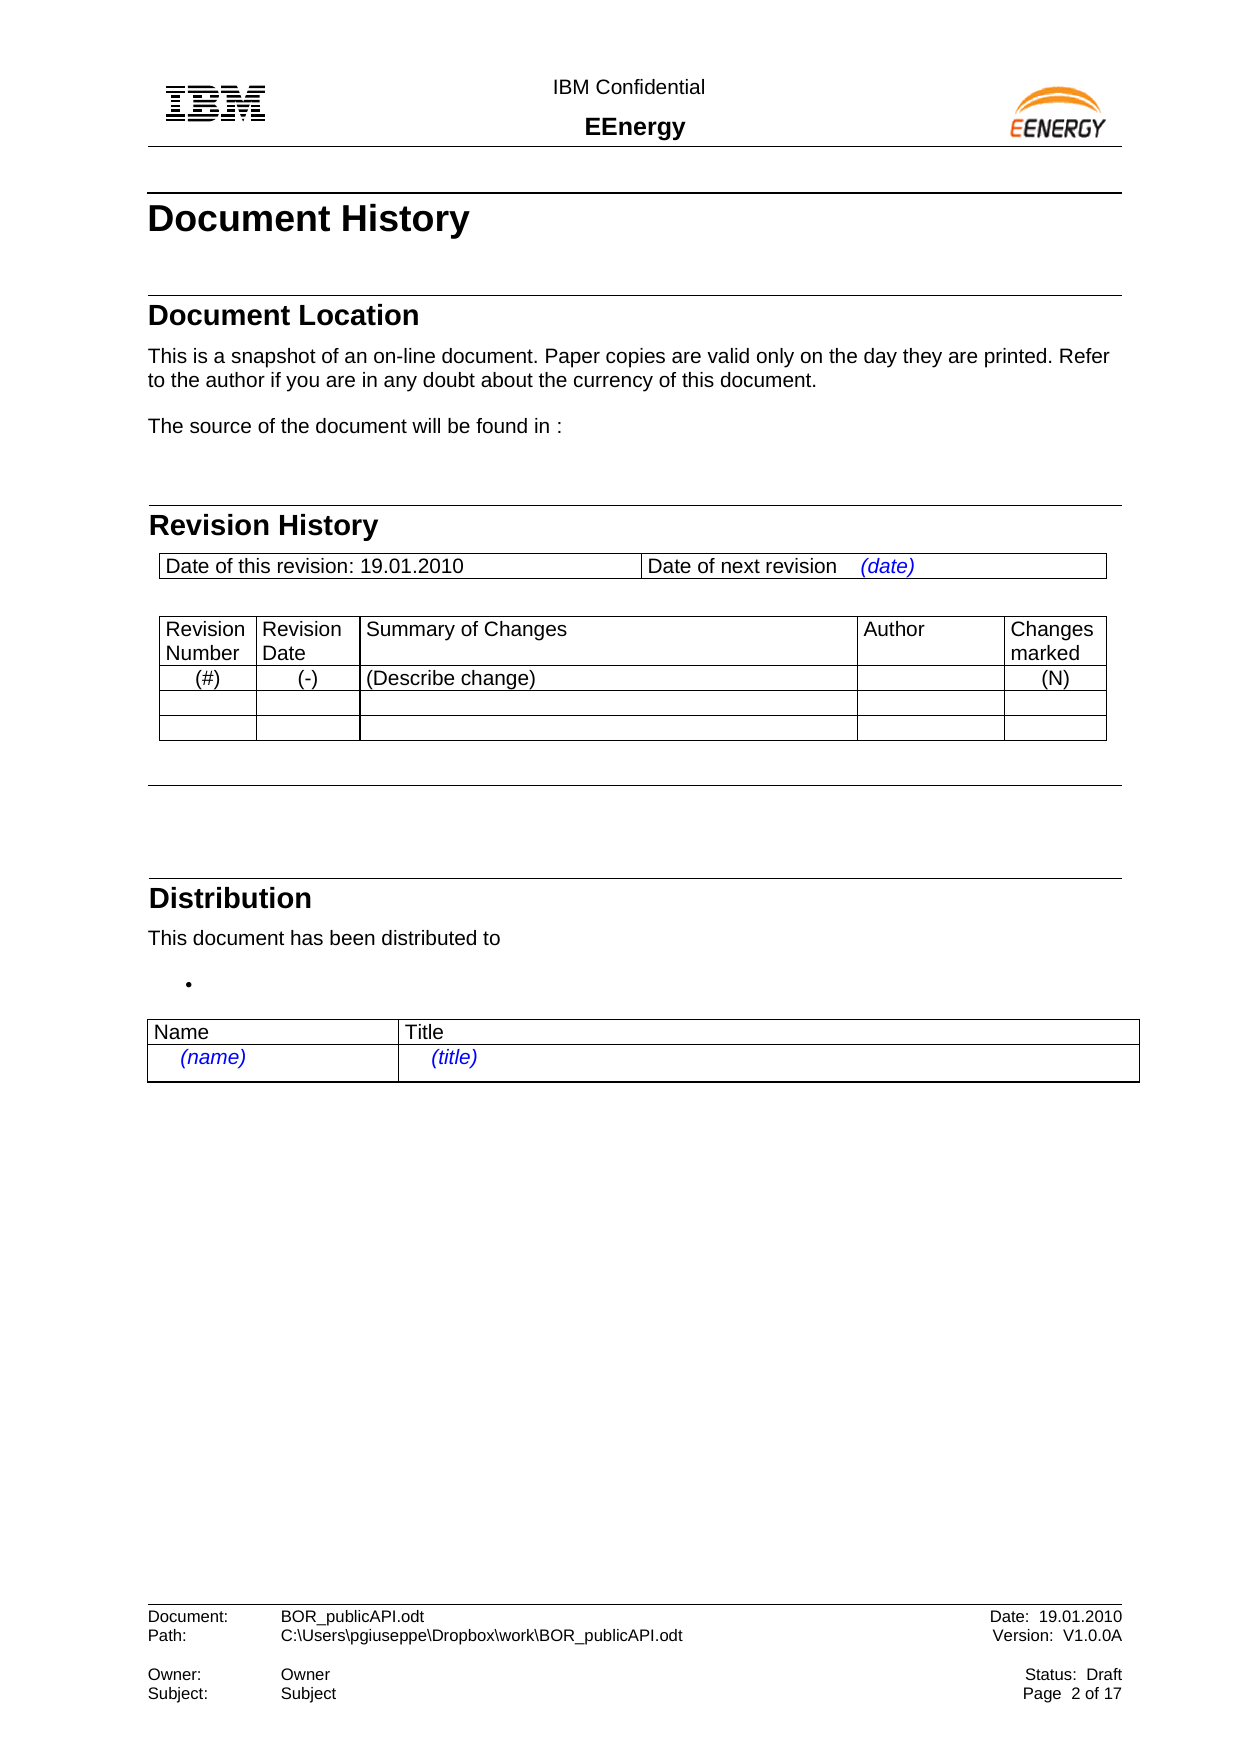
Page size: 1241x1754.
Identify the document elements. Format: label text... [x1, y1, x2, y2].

table_cell [160, 716, 256, 739]
table_cell [361, 691, 857, 714]
table_header Author [858, 617, 1004, 664]
table_cell [1005, 691, 1106, 714]
subtitle Document History [147, 194, 1122, 239]
table_header Name [148, 1020, 398, 1044]
table_cell (title) [399, 1045, 1139, 1081]
table_cell (N) [1005, 666, 1106, 689]
table_cell (#) [160, 666, 256, 689]
table_cell [257, 691, 359, 714]
table_cell [257, 716, 359, 739]
table_cell [361, 716, 857, 739]
table_cell (-) [257, 666, 359, 689]
table_header Revision Date [257, 617, 359, 664]
table_cell (Describe change) [361, 666, 857, 689]
text The source of the document will be found in : [148, 414, 1122, 438]
table_cell [1005, 716, 1106, 739]
table_cell [858, 716, 1004, 739]
table_cell [858, 666, 1004, 689]
table_cell [858, 691, 1004, 714]
table_header Changes marked [1005, 617, 1106, 664]
table_cell (name) [148, 1045, 398, 1081]
table_header Date of next revision (date) [642, 554, 1106, 578]
table_header Summary of Changes [361, 617, 857, 664]
table_header Revision Number [160, 617, 256, 664]
subtitle Revision History [148, 506, 1122, 541]
text This document has been distributed to [148, 926, 1122, 950]
subtitle Distribution [148, 879, 1122, 914]
table_header Date of this revision: 19.01.2010 [160, 554, 641, 578]
table_cell [160, 691, 256, 714]
text This is a snapshot of an on-line document. Paper copies are valid only on the day they are printed. Refer to the author if you are in any doubt about the currency of this document. [148, 344, 1122, 392]
subtitle Document Location [148, 296, 1122, 332]
table_header Title [399, 1020, 1139, 1044]
picture [1010, 85, 1107, 139]
